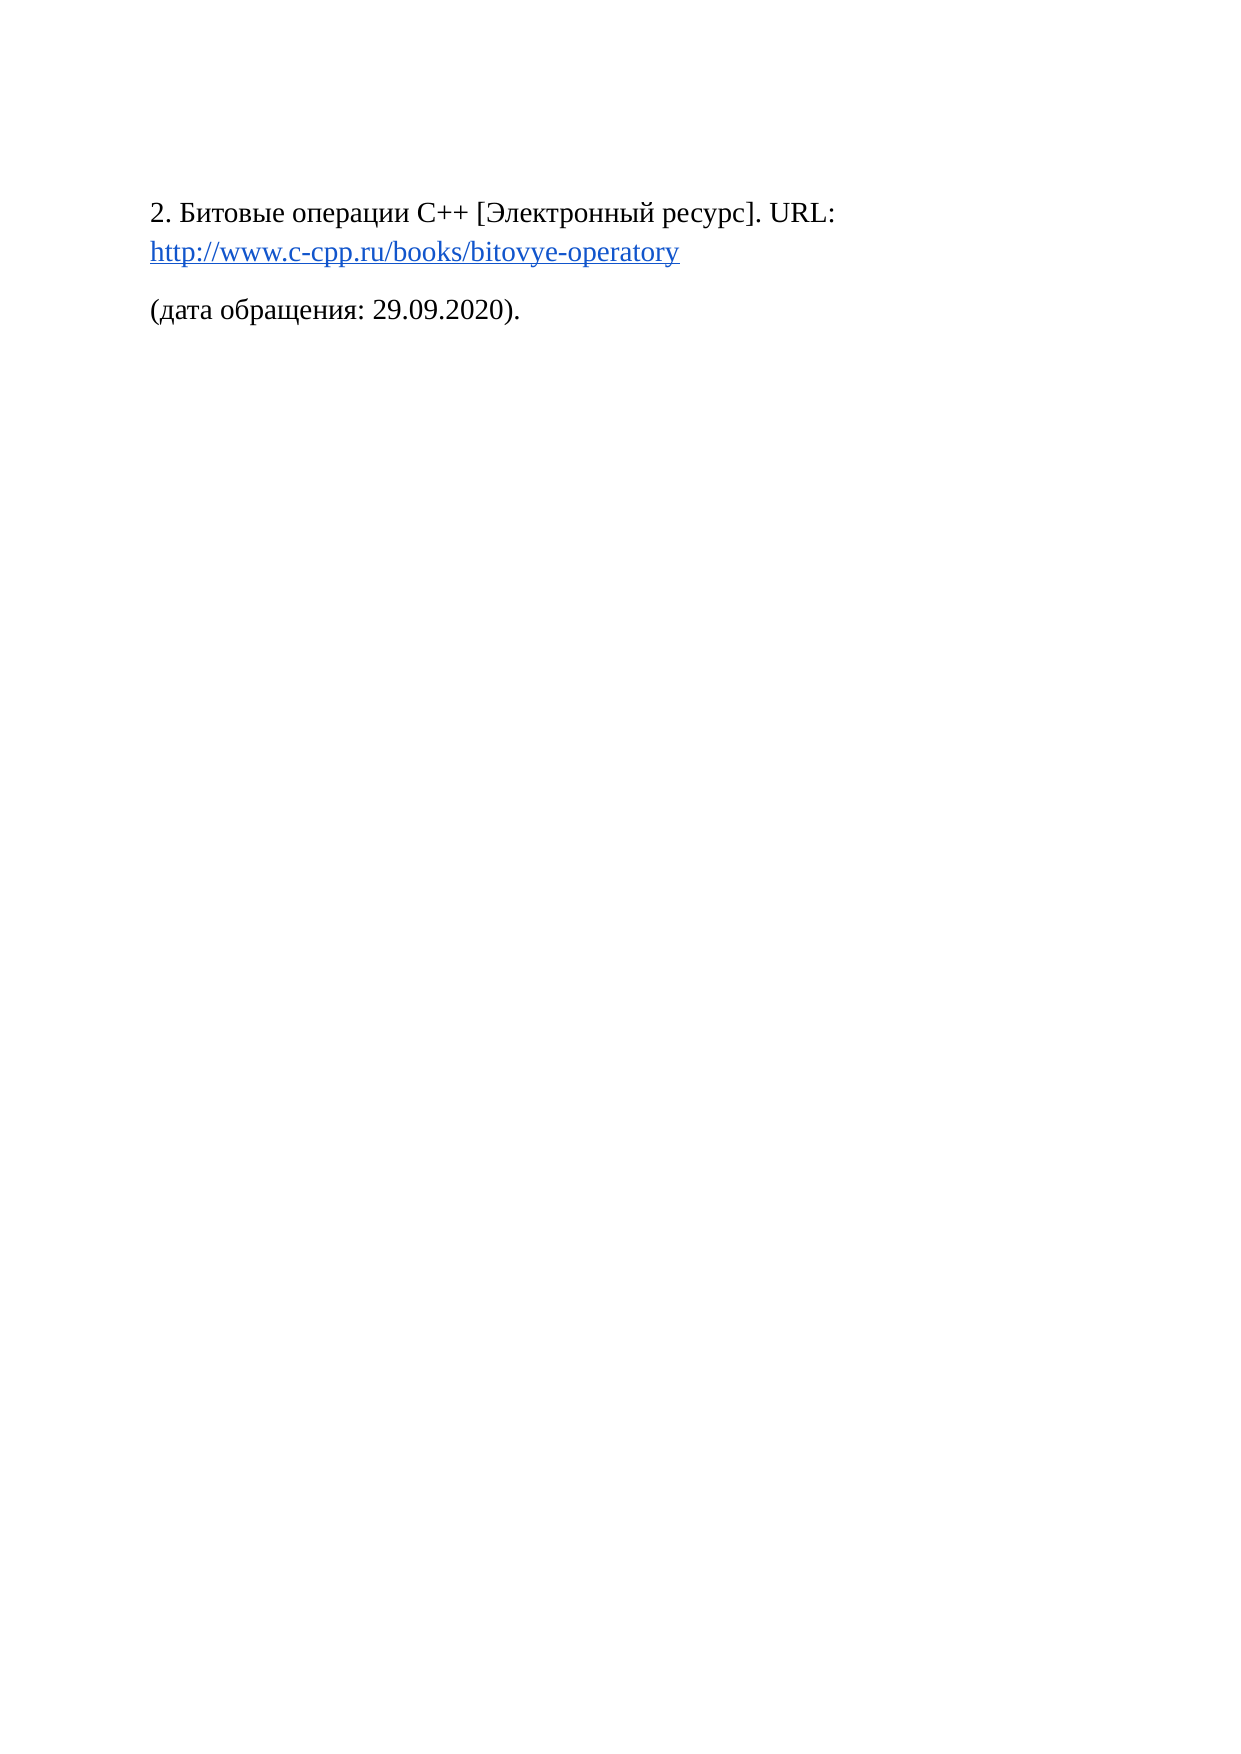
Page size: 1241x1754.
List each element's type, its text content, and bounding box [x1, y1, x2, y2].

text (дата обращения: 29.09.2020). [150, 292, 1090, 326]
text 2. Битовые операции С++ [Электронный ресурс]. URL: [150, 195, 1090, 229]
text http://www.c-cpp.ru/books/bitovye-operatory [150, 234, 1090, 267]
